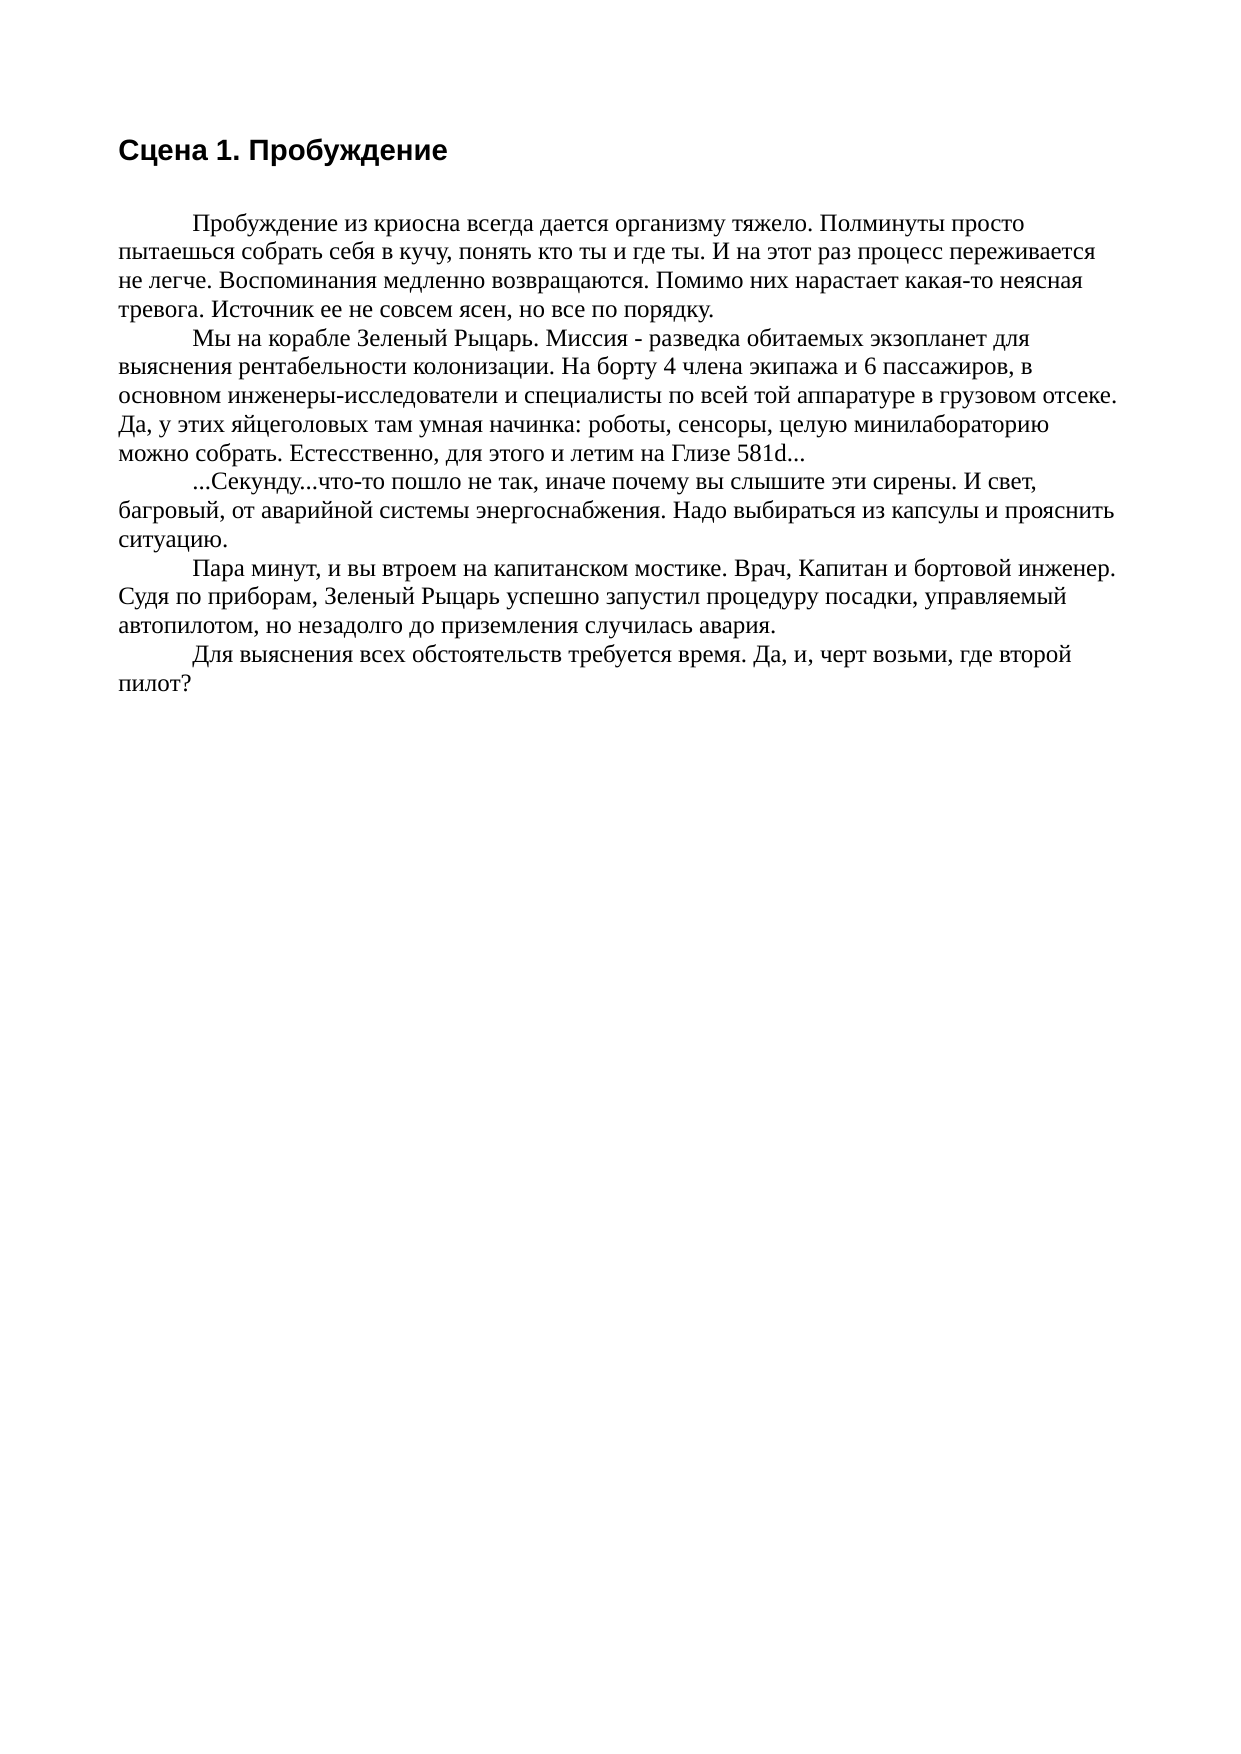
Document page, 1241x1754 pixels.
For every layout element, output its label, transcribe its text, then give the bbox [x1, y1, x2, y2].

text Мы на корабле Зеленый Рыцарь. Миссия - разведка обитаемых экзопланет для выяснения рентабельности колонизации. На борту 4 члена экипажа и 6 пассажиров, в основном инженеры-исследователи и специалисты по всей той аппаратуре в грузовом отсеке. Да, у этих яйцеголовых там умная начинка: роботы, сенсоры, целую минилабораторию можно собрать. Естесственно, для этого и летим на Глизе 581d... [118, 323, 1122, 466]
text Для выяснения всех обстоятельств требуется время. Да, и, черт возьми, где второй пилот? [118, 639, 1122, 696]
subtitle Сцена 1. Пробуждение [118, 133, 1122, 166]
text Пробуждение из криосна всегда дается организму тяжело. Полминуты просто пытаешься собрать себя в кучу, понять кто ты и где ты. И на этот раз процесс переживается не легче. Воспоминания медленно возвращаются. Помимо них нарастает какая-то неясная тревога. Источник ее не совсем ясен, но все по порядку. [118, 208, 1122, 323]
text ...Секунду...что-то пошло не так, иначе почему вы слышите эти сирены. И свет, багровый, от аварийной системы энергоснабжения. Надо выбираться из капсулы и прояснить ситуацию. [118, 466, 1122, 553]
text Пара минут, и вы втроем на капитанском мостике. Врач, Капитан и бортовой инженер. [118, 553, 1122, 581]
text Судя по приборам, Зеленый Рыцарь успешно запустил процедуру посадки, управляемый автопилотом, но незадолго до приземления случилась авария. [118, 581, 1122, 639]
